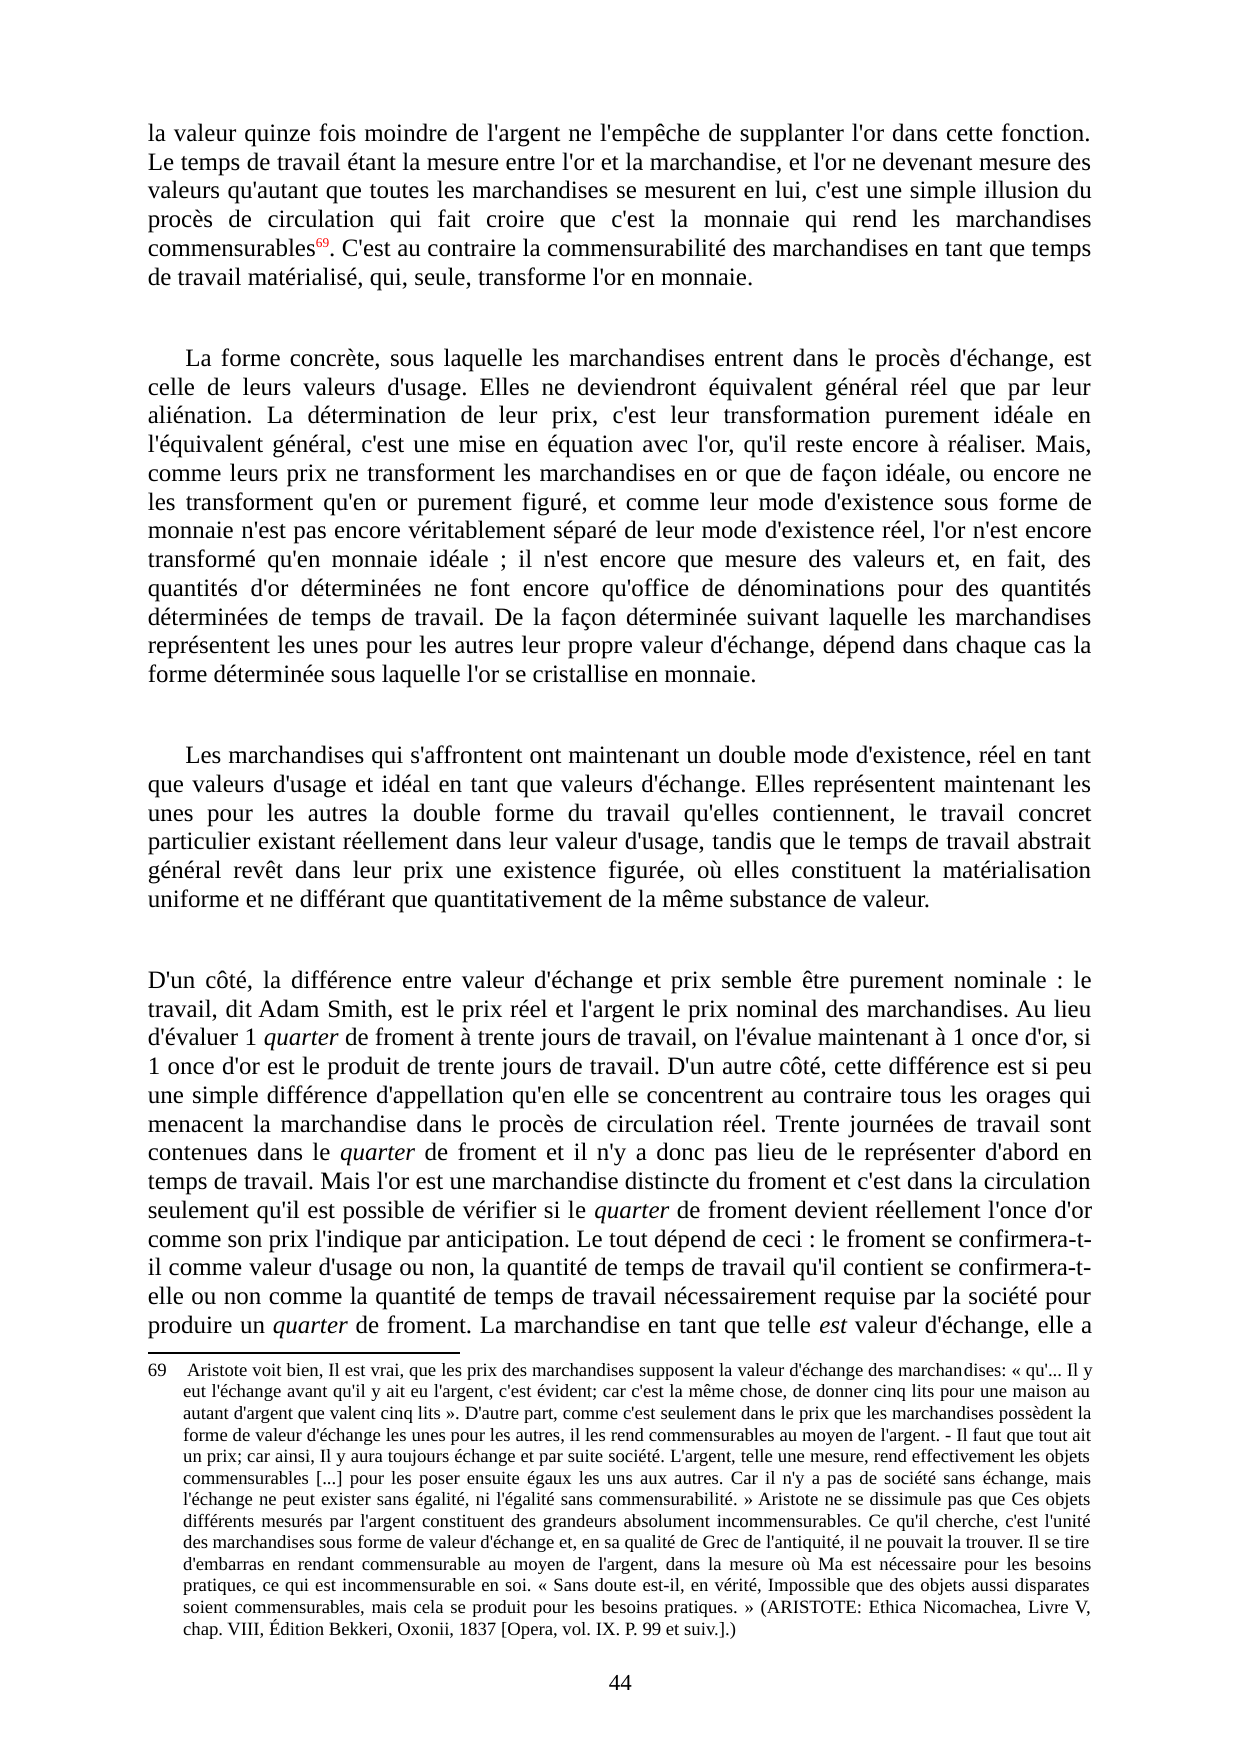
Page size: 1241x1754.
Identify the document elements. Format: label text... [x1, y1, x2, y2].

text Aristote voit bien, Il est vrai, que les prix des marchandises supposent la valeur d'échange des marchan­dises: « qu'... Il y eut l'échange avant qu'il y ait eu l'argent, c'est évident; car c'est la même chose, de donner cinq lits pour une maison au autant d'argent que valent cinq lits ». D'autre part, comme c'est seulement dans le prix que les marchandises possèdent la forme de valeur d'échange les unes pour les autres, il les rend commensurables au moyen de l'argent. - Il faut que tout ait un prix; car ainsi, Il y aura toujours échange et par suite société. L'argent, telle une mesure, rend effectivement les objets commensurables [...] pour les poser ensuite égaux les uns aux autres. Car il n'y a pas de société sans échange, mais l'échange ne peut exister sans égalité, ni l'égalité sans commensurabilité. » Aristote ne se dissimule pas que Ces objets différents mesurés par l'argent constituent des grandeurs absolument incommensurables. Ce qu'il cherche, c'est l'unité des marchandises sous forme de valeur d'échange et, en sa qualité de Grec de l'antiquité, il ne pouvait la trouver. Il se tire d'embarras en rendant commensurable au moyen de l'argent, dans la mesure où Ma est nécessaire pour les besoins pratiques, ce qui est incommensurable en soi. « Sans doute est-il, en vérité, Impossible que des objets aussi disparates soient commensurables, mais cela se produit pour les besoins pratiques. » (ARISTOTE: Ethica Nicomachea, Livre V, chap. VIII, Édition Bekkeri, Oxonii, 1837 [Opera, vol. IX. P. 99 et suiv.].) [148, 1359, 1093, 1639]
text Les marchandises qui s'affrontent ont maintenant un double mode d'existence, réel en tant que valeurs d'usage et idéal en tant que valeurs d'échange. Elles représentent maintenant les unes pour les autres la double forme du travail qu'elles contiennent, le travail concret particulier existant réellement dans leur valeur d'usage, tandis que le temps de travail abstrait général revêt dans leur prix une existence figurée, où elles constituent la matérialisation uniforme et ne différant que quantitativement de la même substance de valeur. [148, 740, 1093, 913]
text D'un côté, la différence entre valeur d'échange et prix semble être purement nominale : le travail, dit Adam Smith, est le prix réel et l'argent le prix nominal des marchandises. Au lieu d'évaluer 1 quarter de froment à trente jours de travail, on l'évalue maintenant à 1 once d'or, si 1 once d'or est le produit de trente jours de travail. D'un autre côté, cette différence est si peu une simple différence d'appellation qu'en elle se concentrent au contraire tous les orages qui menacent la marchandise dans le procès de circulation réel. Trente journées de travail sont contenues dans le quarter de froment et il n'y a donc pas lieu de le représenter d'abord en temps de travail. Mais l'or est une marchandise distincte du froment et c'est dans la circulation seulement qu'il est possible de vérifier si le quarter de froment devient réellement l'once d'or comme son prix l'indique par anticipation. Le tout dépend de ceci : le froment se confirmera-t-il comme valeur d'usage ou non, la quantité de temps de travail qu'il contient se confirmera-t-elle ou non comme la quantité de temps de travail nécessairement requise par la société pour produire un quarter de froment. La marchandise en tant que telle est valeur d'échange, elle a [148, 965, 1093, 1339]
text la valeur quinze fois moindre de l'argent ne l'empêche de supplanter l'or dans cette fonction. Le temps de travail étant la mesure entre l'or et la marchandise, et l'or ne devenant mesure des valeurs qu'autant que toutes les marchandises se mesurent en lui, c'est une simple illusion du procès de circulation qui fait croire que c'est la monnaie qui rend les marchandises commensurables. C'est au contraire la commensurabilité des marchandises en tant que temps de travail matérialisé, qui, seule, transforme l'or en monnaie. [148, 118, 1093, 291]
text La forme concrète, sous laquelle les marchandises entrent dans le procès d'échange, est celle de leurs valeurs d'usage. Elles ne deviendront équivalent général réel que par leur aliénation. La détermination de leur prix, c'est leur transformation purement idéale en l'équivalent général, c'est une mise en équation avec l'or, qu'il reste encore à réaliser. Mais, comme leurs prix ne transforment les marchandises en or que de façon idéale, ou encore ne les transforment qu'en or purement figuré, et comme leur mode d'existence sous forme de mon­­naie n'est pas encore véritablement séparé de leur mode d'existence réel, l'or n'est encore trans­formé qu'en monnaie idéale ; il n'est encore que mesure des valeurs et, en fait, des quantités d'or déterminées ne font encore qu'office de dénominations pour des quantités déterminées de temps de travail. De la façon déterminée suivant laquelle les marchandises représentent les unes pour les autres leur propre valeur d'échange, dépend dans chaque cas la forme déterminée sous laquelle l'or se cristallise en monnaie. [148, 343, 1093, 688]
